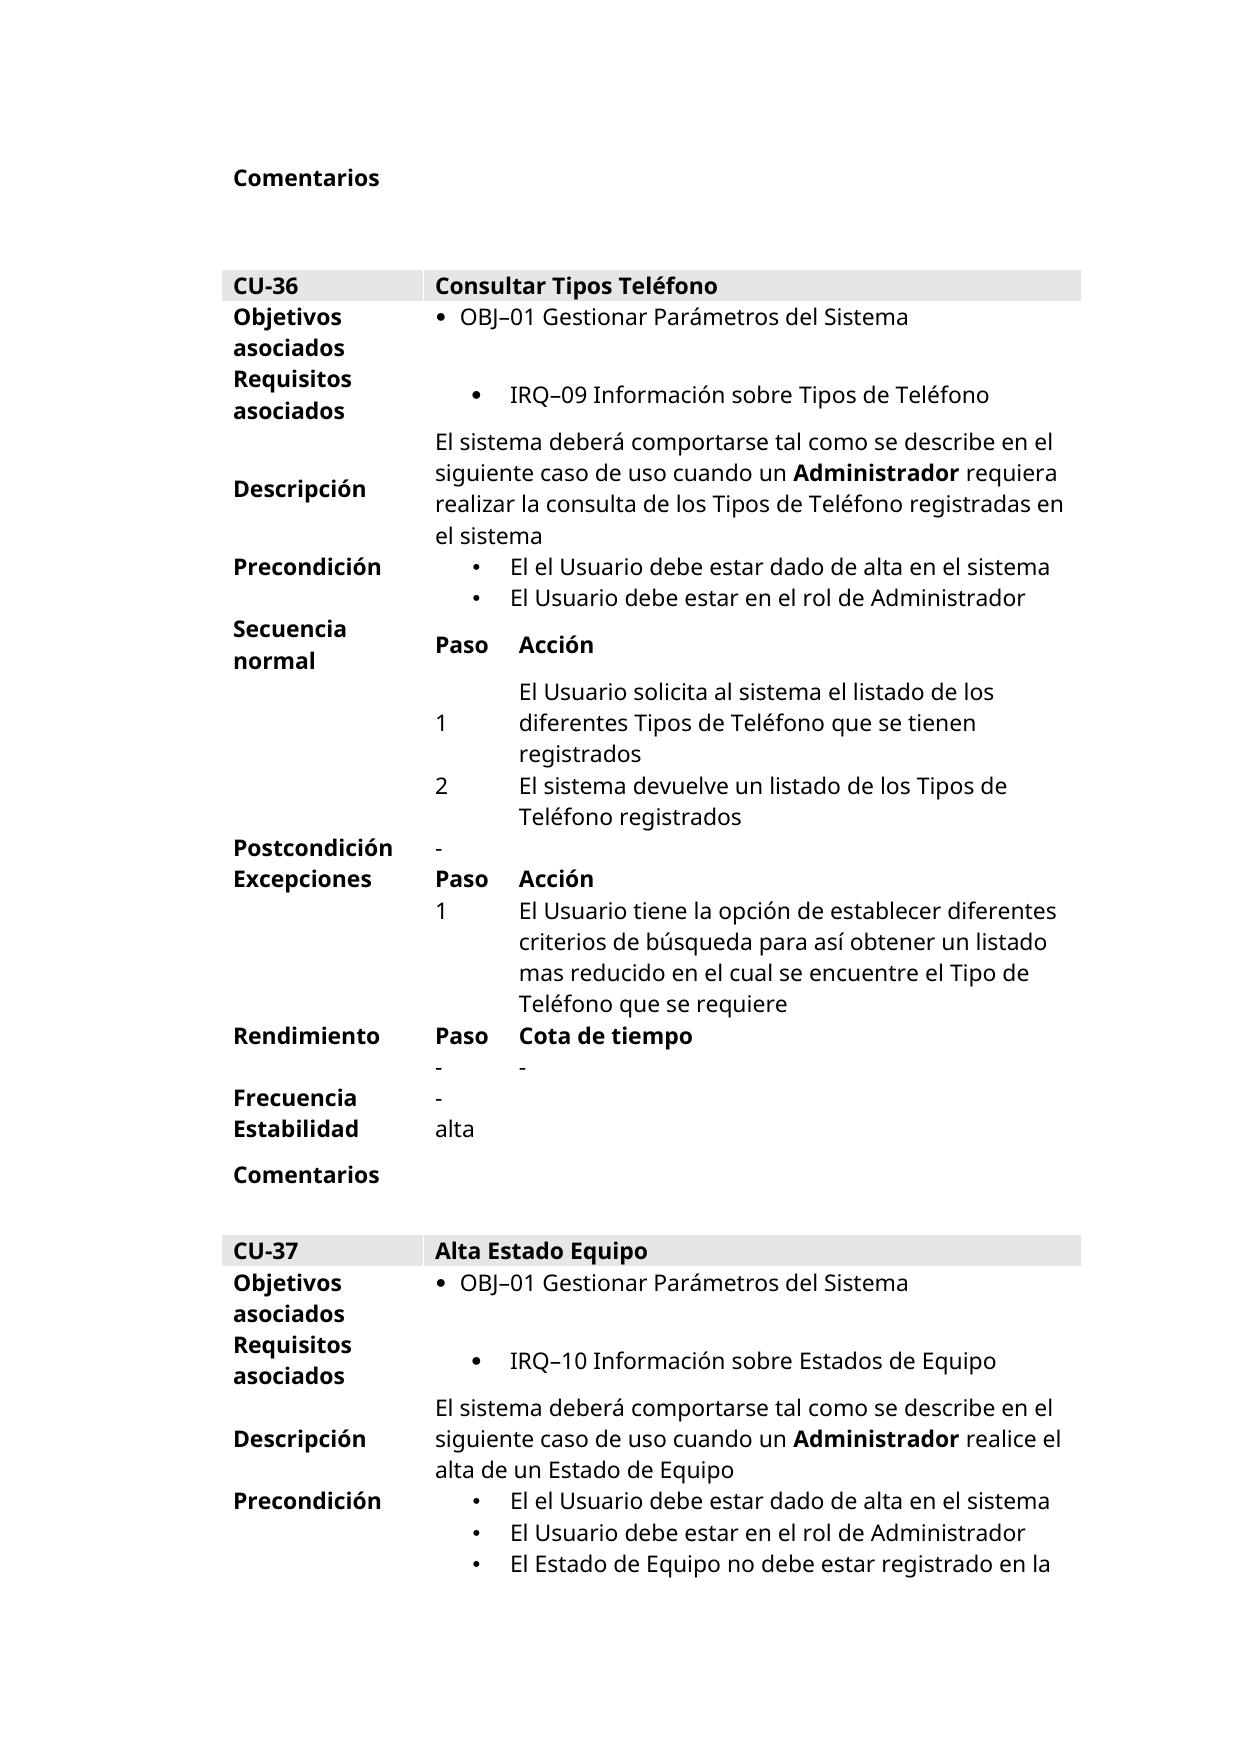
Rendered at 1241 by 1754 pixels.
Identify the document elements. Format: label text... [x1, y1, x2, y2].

table_cell Precondición [222, 551, 423, 613]
table_cell OBJ–01 Gestionar Parámetros del Sistema [424, 1266, 1081, 1329]
table_cell [222, 676, 423, 832]
table_cell Excepciones [222, 863, 423, 894]
table_header CU-36 [222, 270, 423, 301]
table_cell El el Usuario debe estar dado de alta en el sistema El Usuario debe estar en el rol de Administrador [424, 551, 1081, 613]
table_cell El sistema deberá comportarse tal como se describe en el siguiente caso de uso cuando un Administrador requiera realizar la consulta de los Tipos de Teléfono registradas en el sistema [424, 426, 1081, 551]
table_cell [424, 148, 1084, 207]
table_cell Comentarios [222, 148, 423, 207]
table_cell Comentarios [222, 1145, 423, 1204]
table_header CU-37 [222, 1235, 423, 1266]
table_cell alta [424, 1113, 1081, 1144]
table_cell Secuencia normal [222, 613, 423, 676]
table_cell El el Usuario debe estar dado de alta en el sistema El Usuario debe estar en el rol de Administrador El Estado de Equipo no debe estar registrado en la [424, 1485, 1081, 1579]
table_cell 1 [424, 676, 507, 769]
table_cell Objetivos asociados [222, 1266, 423, 1329]
table_cell 2 [424, 770, 507, 832]
table_cell Acción [508, 613, 1081, 676]
table_cell El Usuario solicita al sistema el listado de los diferentes Tipos de Teléfono que se tienen registrados [508, 676, 1081, 769]
table_cell El sistema devuelve un listado de los Tipos de Teléfono registrados [508, 770, 1081, 832]
table_cell Descripción [222, 426, 423, 551]
table_cell Estabilidad [222, 1113, 423, 1144]
table_cell [222, 895, 423, 1019]
table_cell Cota de tiempo [508, 1020, 1081, 1051]
table_cell Acción [508, 863, 1081, 894]
table_cell Paso [424, 1020, 507, 1051]
table_cell Requisitos asociados [222, 363, 423, 426]
table_cell Requisitos asociados [222, 1329, 423, 1391]
table_cell Paso [424, 613, 507, 676]
table_cell IRQ–09 Información sobre Tipos de Teléfono [424, 363, 1081, 426]
table_cell OBJ–01 Gestionar Parámetros del Sistema [424, 301, 1081, 363]
table_cell El Usuario tiene la opción de establecer diferentes criterios de búsqueda para así obtener un listado mas reducido en el cual se encuentre el Tipo de Teléfono que se requiere [508, 895, 1081, 1019]
table_header Alta Estado Equipo [424, 1235, 1081, 1266]
table_cell Objetivos asociados [222, 301, 423, 363]
table_cell - [424, 1082, 1081, 1113]
table_cell El sistema deberá comportarse tal como se describe en el siguiente caso de uso cuando un Administrador realice el alta de un Estado de Equipo [424, 1391, 1081, 1485]
table_cell Postcondición [222, 832, 423, 863]
table_cell Paso [424, 863, 507, 894]
table_cell [424, 1145, 1081, 1204]
table_cell [222, 1051, 423, 1082]
table_header Consultar Tipos Teléfono [424, 270, 1081, 301]
table_cell Descripción [222, 1391, 423, 1485]
table_cell Frecuencia [222, 1082, 423, 1113]
table_cell Rendimiento [222, 1020, 423, 1051]
table_cell Precondición [222, 1485, 423, 1579]
table_cell - [424, 1051, 507, 1082]
table_cell - [424, 832, 1081, 863]
table_cell IRQ–10 Información sobre Estados de Equipo [424, 1329, 1081, 1391]
table_cell - [508, 1051, 1081, 1082]
table_cell 1 [424, 895, 507, 1019]
